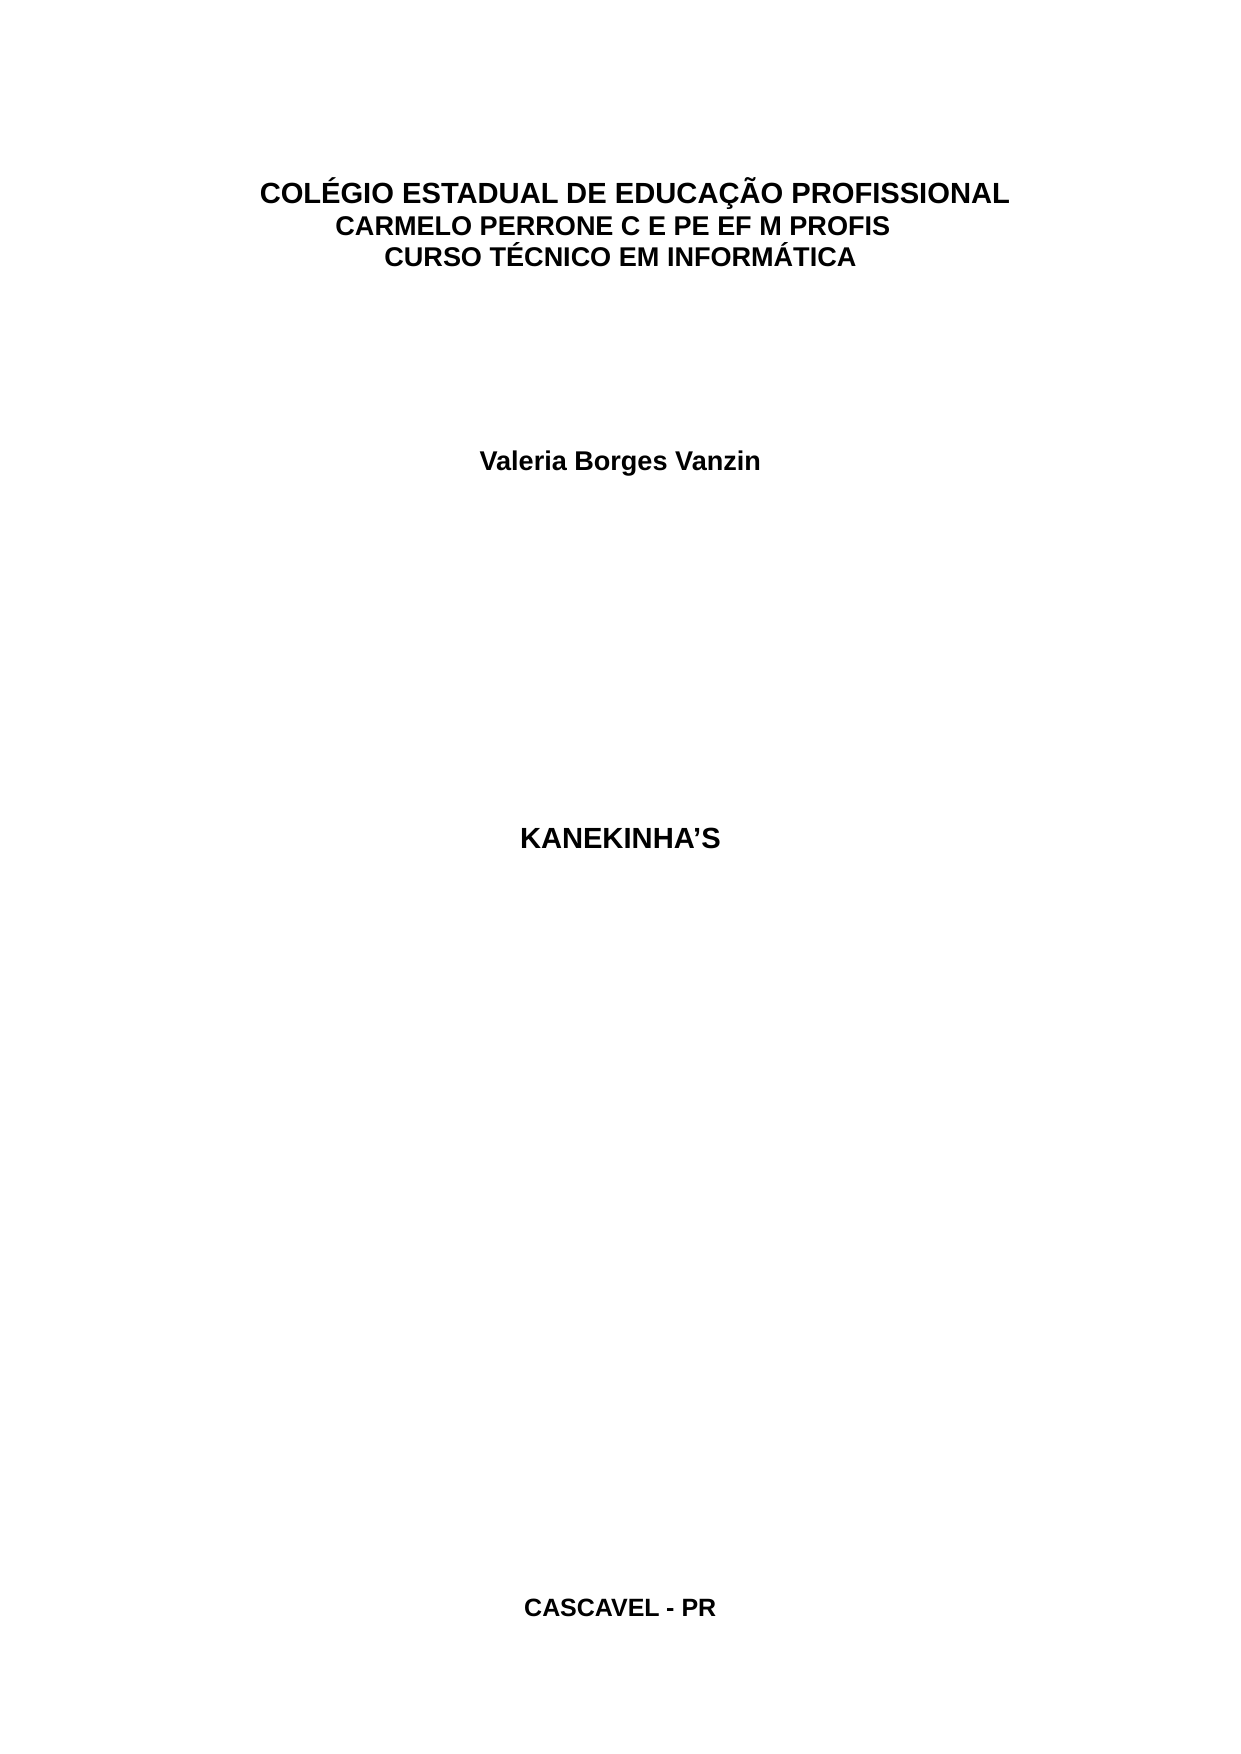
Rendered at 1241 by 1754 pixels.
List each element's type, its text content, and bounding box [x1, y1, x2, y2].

text CARMELO PERRONE C E PE EF M PROFIS [118, 210, 1122, 241]
text COLÉGIO ESTADUAL DE EDUCAÇÃO PROFISSIONAL [118, 176, 1122, 210]
text CURSO TÉCNICO EM INFORMÁTICA [118, 241, 1122, 272]
text CASCAVEL - PR [118, 1593, 1122, 1621]
text Valeria Borges Vanzin [118, 445, 1122, 476]
text KANEKINHA’S [118, 821, 1122, 855]
